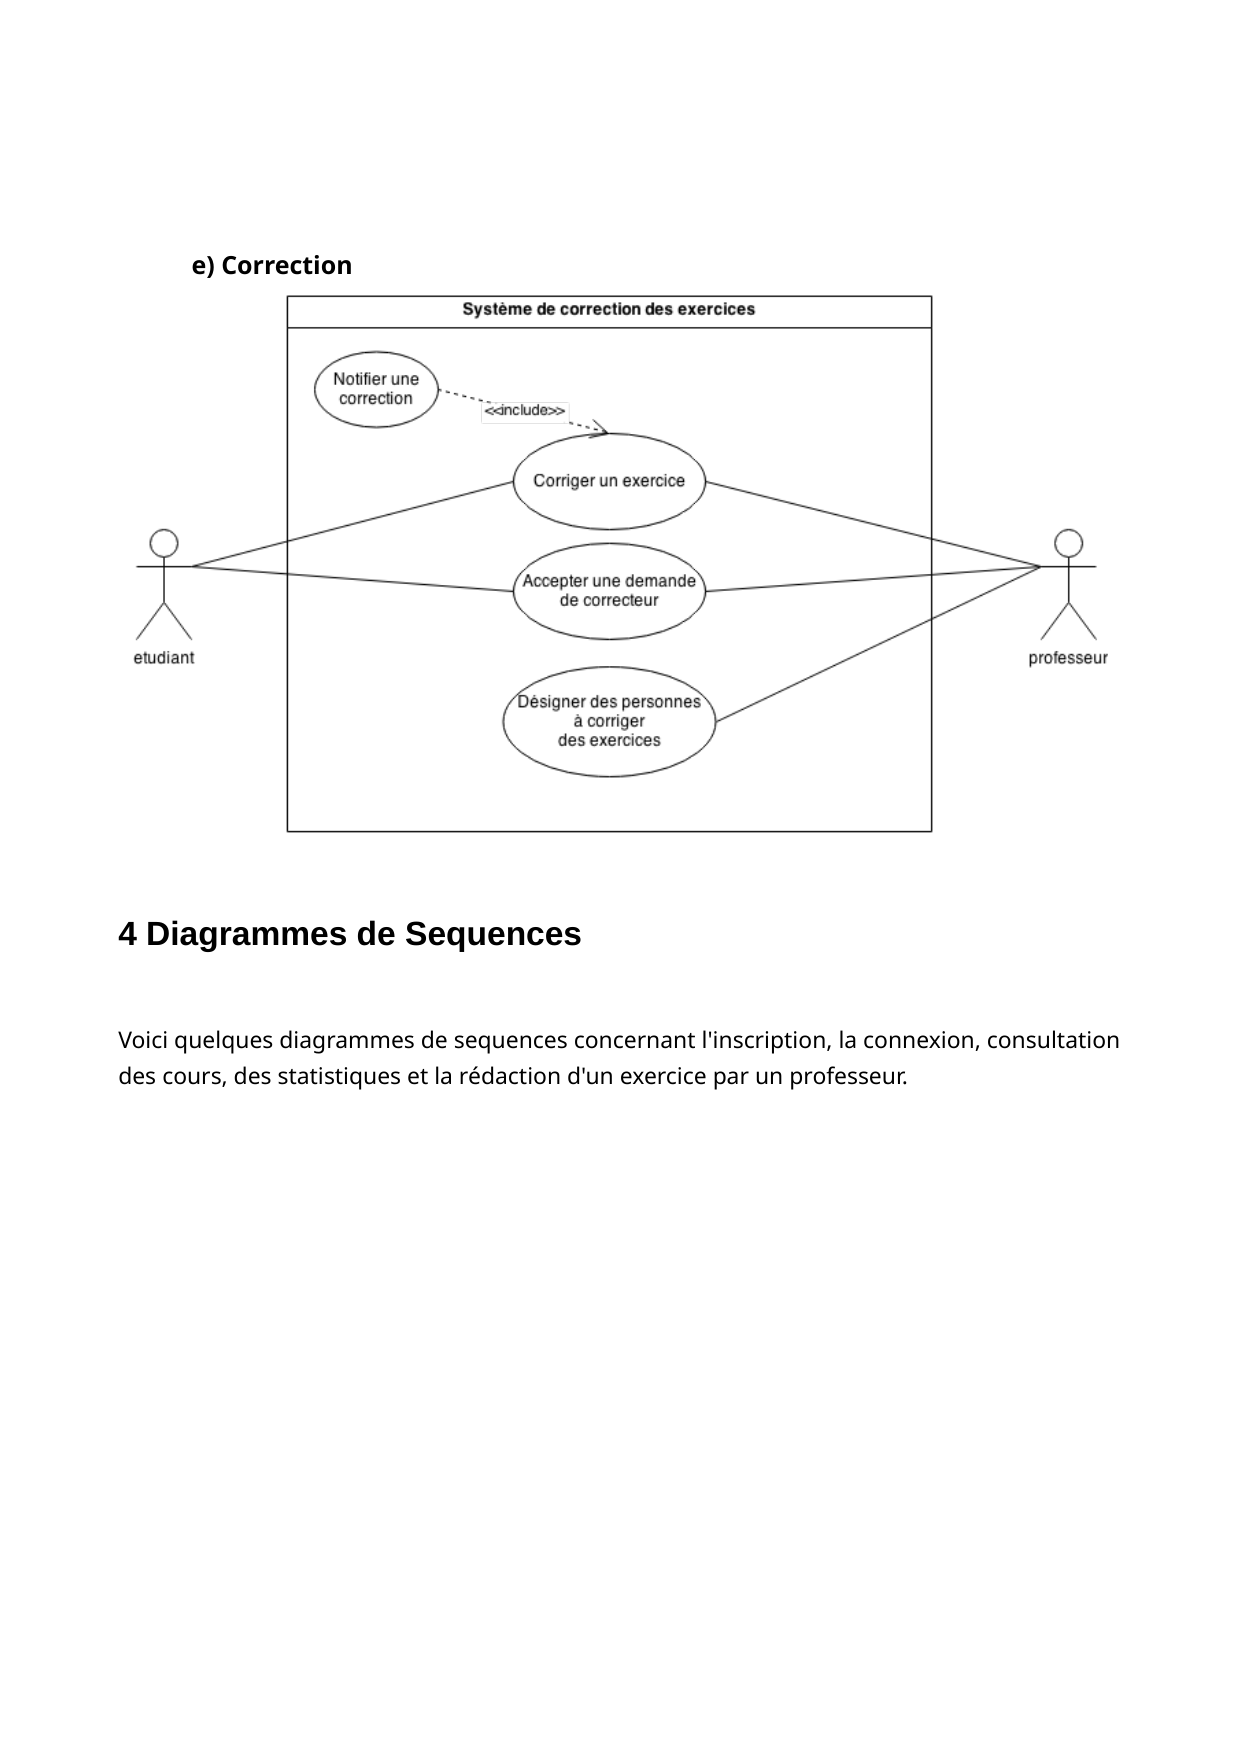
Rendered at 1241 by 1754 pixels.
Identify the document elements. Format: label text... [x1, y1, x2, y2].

subtitle e) Correction [191, 247, 1122, 282]
subtitle 4 Diagrammes de Sequences [118, 914, 1122, 952]
text Voici quelques diagrammes de sequences concernant l'inscription, la connexion, consultation des cours, des statistiques et la rédaction d'un exercice par un professeur. [118, 1024, 1122, 1091]
picture [132, 294, 1108, 838]
